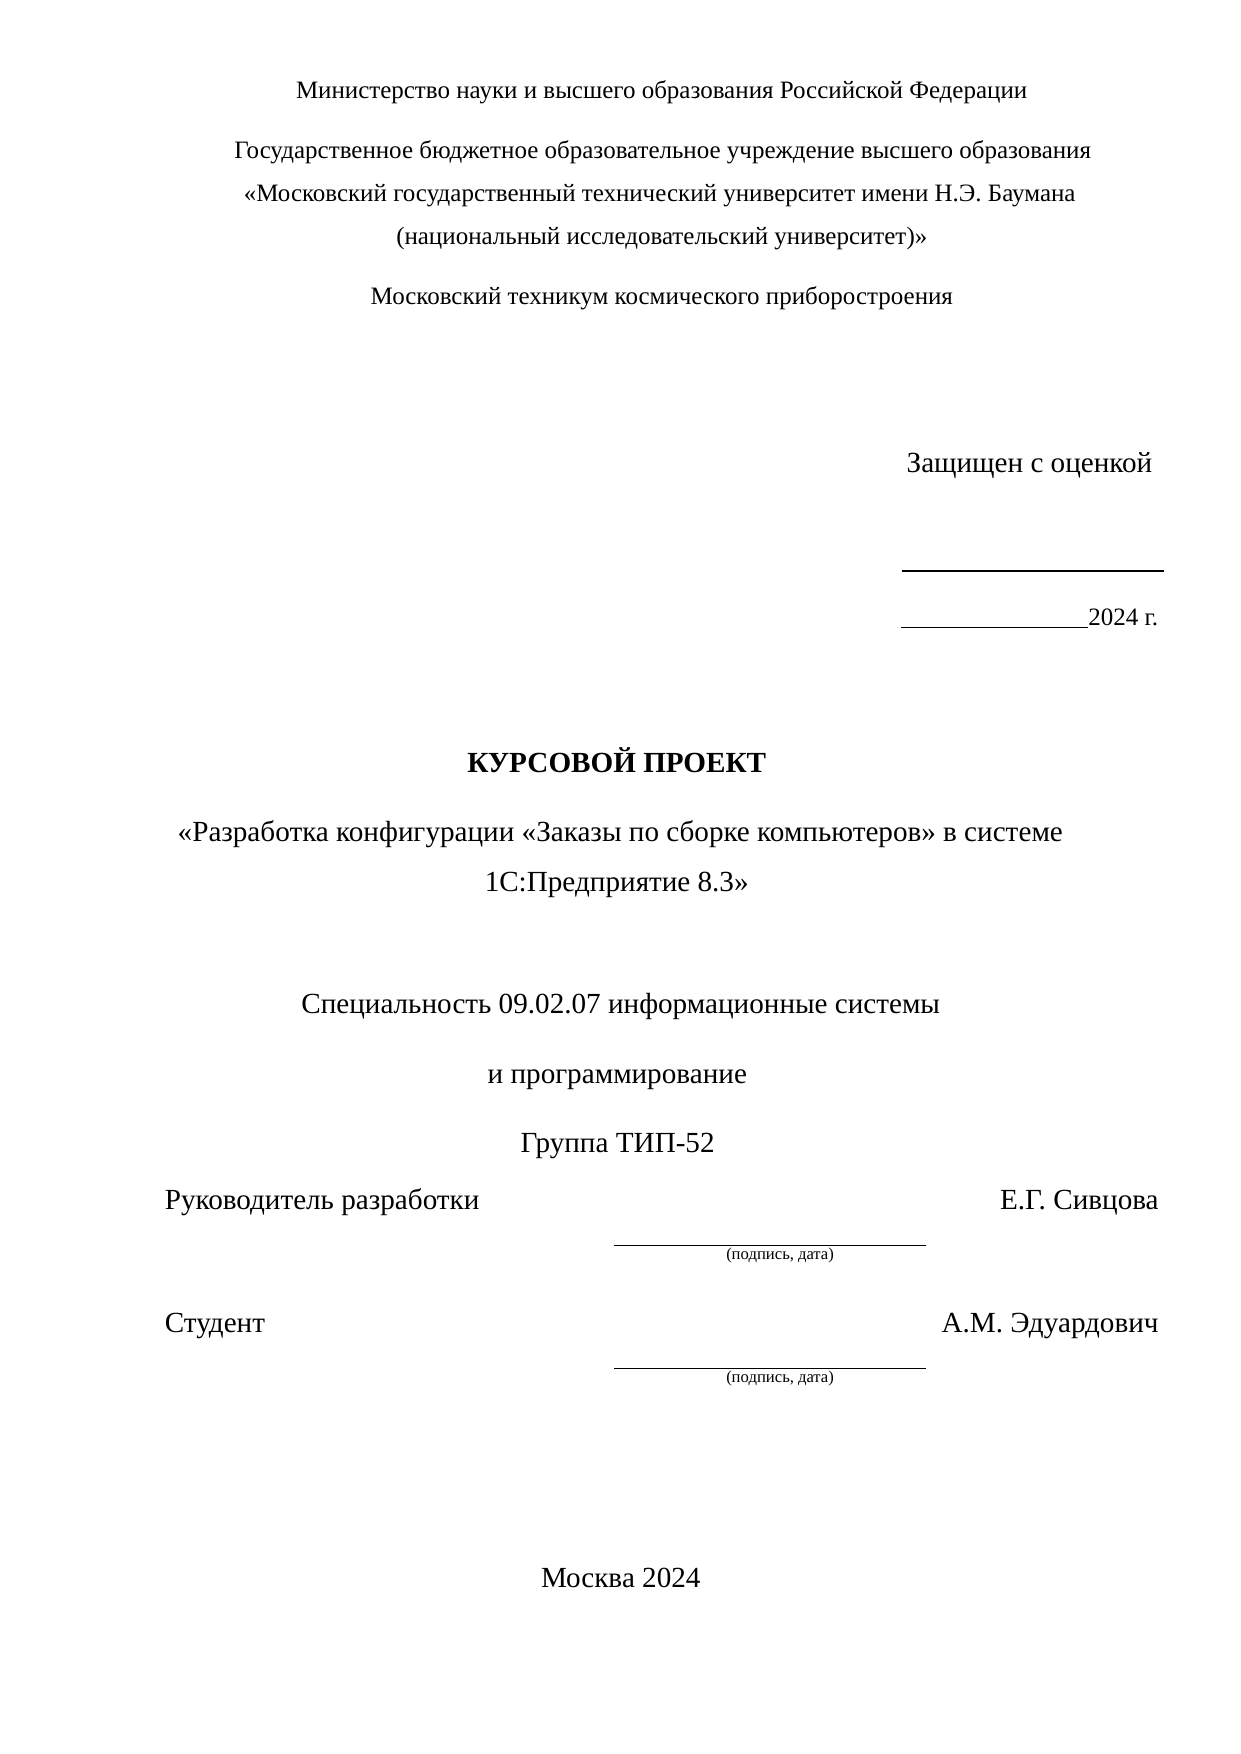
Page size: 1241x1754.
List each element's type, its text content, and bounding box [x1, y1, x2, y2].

table_cell А.М. Эдуардович [932, 1300, 1164, 1362]
table_header [608, 1177, 932, 1238]
text 2024 г. [159, 602, 1164, 631]
text Министерство науки и высшего образования Российской Федерации [195, 75, 1134, 104]
text Государственное бюджетное образовательное учреждение высшего образования «Московский государственный технический университет имени Н.Э. Баумана [195, 135, 1130, 207]
text и программирование [166, 1056, 1076, 1089]
text Московский техникум космического приборостроения [195, 281, 1134, 310]
table_cell [159, 1362, 608, 1423]
text «Разработка конфигурации «Заказы по сборке компьютеров» в системе 1С:Предприятие 8.3» [159, 814, 1082, 898]
table_header Е.Г. Сивцова [932, 1177, 1164, 1238]
text Специальность 09.02.07 информационные системы [166, 986, 1076, 1020]
text Группа ТИП-52 [166, 1125, 1075, 1159]
table_cell Студент [159, 1300, 608, 1362]
table_cell [932, 1238, 1164, 1300]
text КУРСОВОЙ ПРОЕКТ [159, 745, 1082, 779]
table_cell (подпись, дата) [608, 1238, 932, 1300]
table_cell [932, 1362, 1164, 1423]
table_cell (подпись, дата) [608, 1362, 932, 1423]
text (национальный исследовательский университет)» [195, 221, 1134, 250]
text Москва 2024 [166, 1560, 1075, 1593]
table_cell [159, 1238, 608, 1300]
table_cell [608, 1300, 932, 1362]
table_header Руководитель разработки [159, 1177, 608, 1238]
text Защищен с оценкой [159, 445, 1152, 478]
